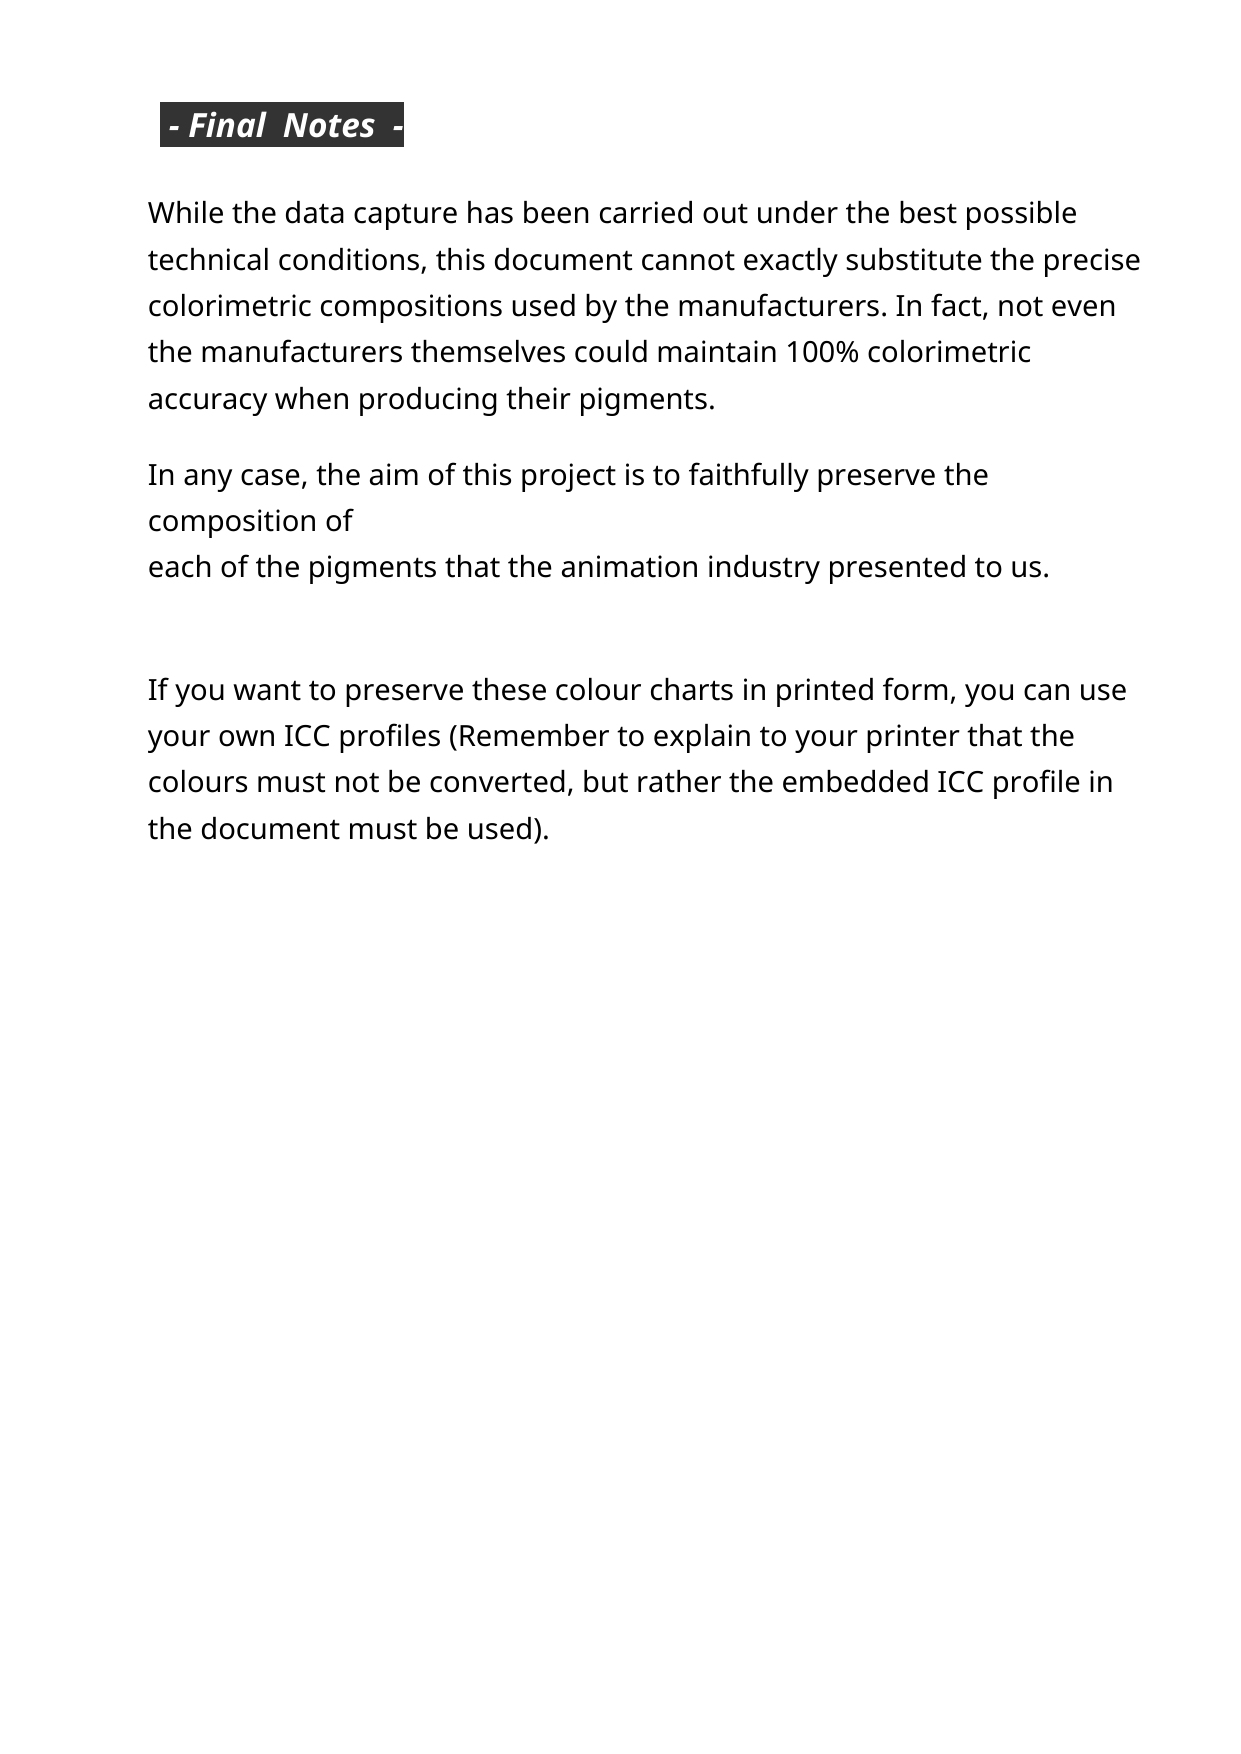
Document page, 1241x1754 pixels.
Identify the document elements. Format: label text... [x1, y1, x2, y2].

list If you want to preserve these colour charts in printed form, you can use your own ICC profiles (Remember to explain to your printer that the colours must not be converted, but rather the embedded ICC profile in the document must be used). [148, 669, 1152, 848]
text In any case, the aim of this project is to faithfully preserve the composition of each of the pigments that the animation industry presented to us. [148, 454, 1152, 586]
subtitle - Final Notes - [160, 102, 1240, 147]
text While the data capture has been carried out under the best possible technical conditions, this document cannot exactly substitute the precise colorimetric compositions used by the manufacturers. In fact, not even the manufacturers themselves could maintain 100% colorimetric accuracy when producing their pigments. [148, 193, 1152, 418]
